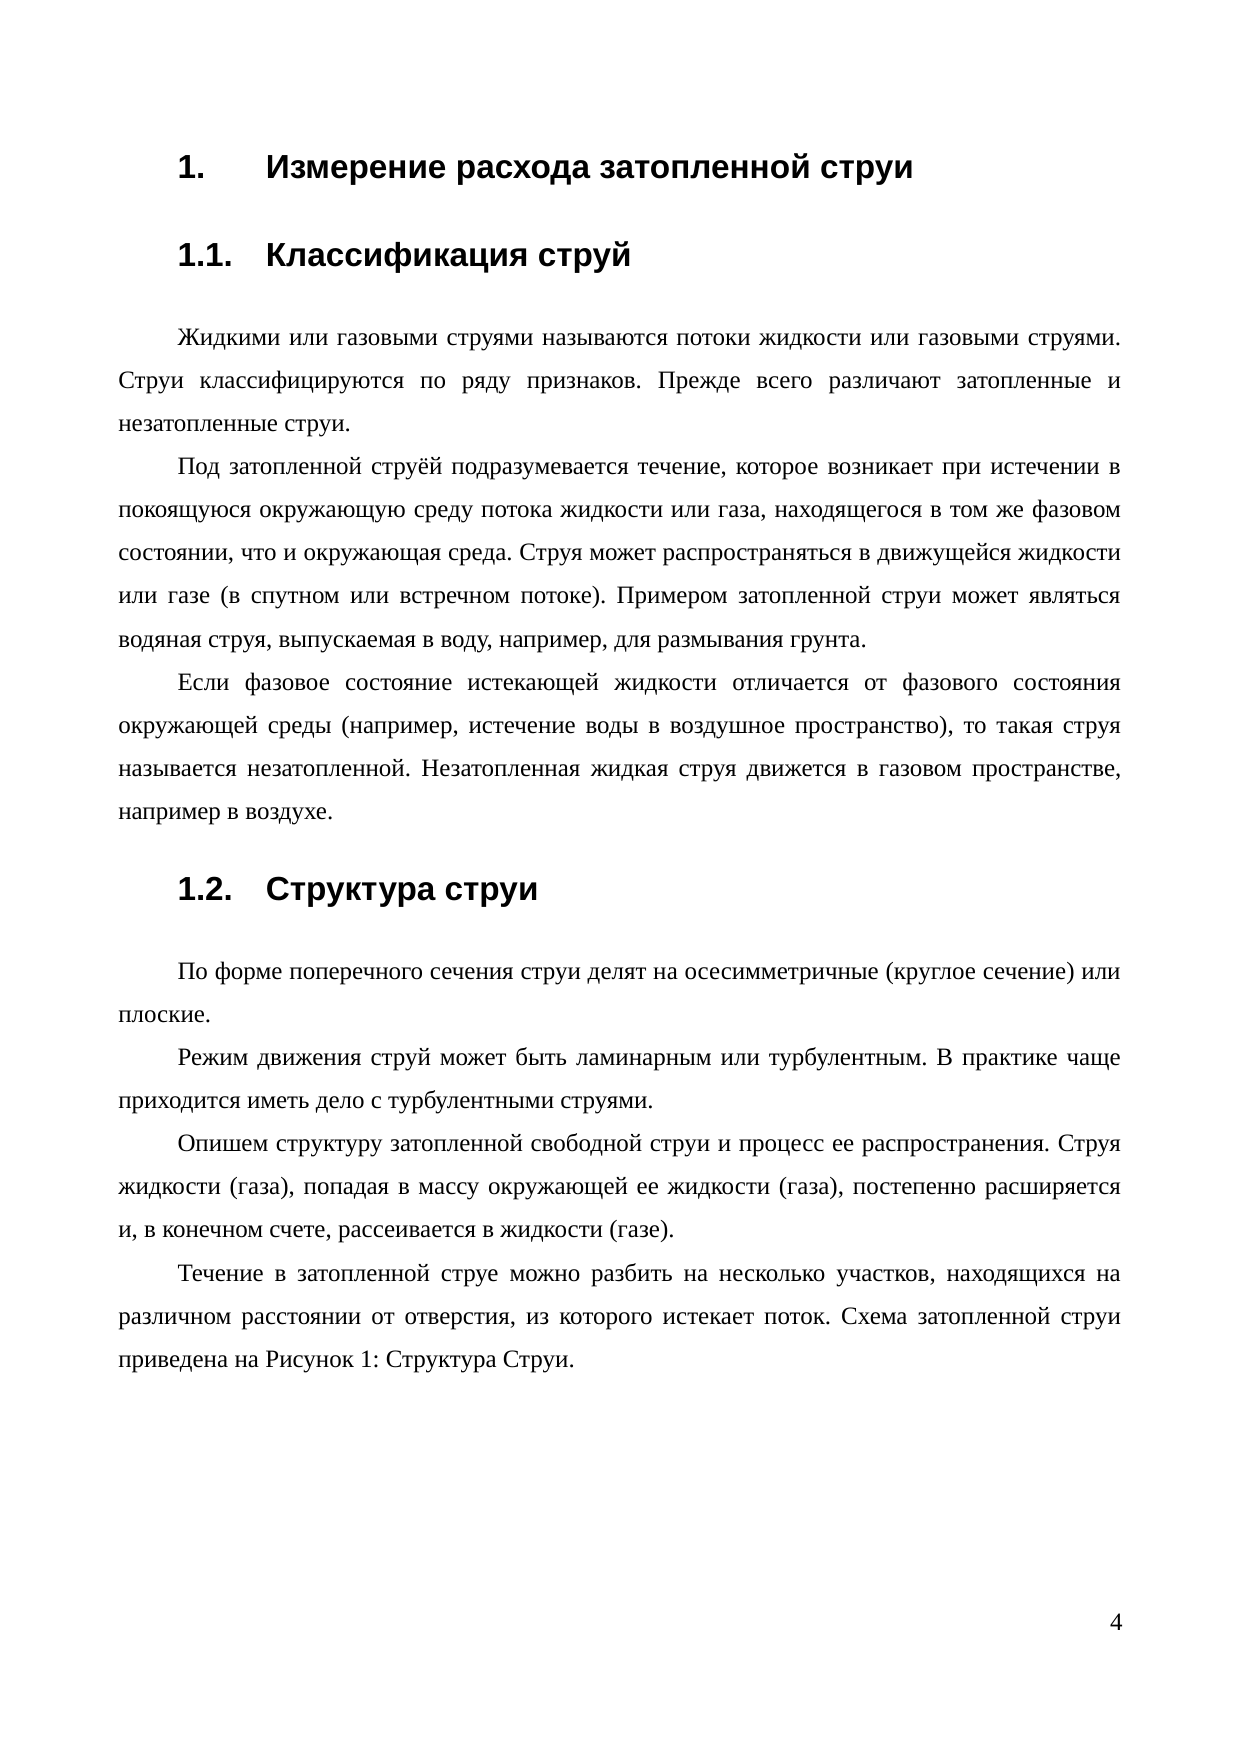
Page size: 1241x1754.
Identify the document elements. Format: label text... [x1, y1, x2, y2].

text Режим движения струй может быть ламинарным или турбулентным. В практике чаще приходится иметь дело с турбулентными струями. [118, 1042, 1122, 1114]
text Опишем структуру затопленной свободной струи и процесс ее распространения. Струя жидкости (газа), попадая в массу окружающей ее жидкости (газа), постепенно расширяется и, в конечном счете, рассеивается в жидкости (газе). [118, 1128, 1122, 1243]
subtitle Структура струи [118, 869, 1122, 907]
text Под затопленной струёй подразумевается течение, которое возникает при истечении в покоящуюся окружающую среду потока жидкости или газа, находящегося в том же фазовом состоянии, что и окружающая среда. Струя может распространяться в движущейся жидкости или газе (в спутном или встречном потоке). Примером затопленной струи может являться водяная струя, выпускаемая в воду, например, для размывания грунта. [118, 451, 1122, 652]
text Жидкими или газовыми струями называются потоки жидкости или газовыми струями. Струи классифицируются по ряду признаков. Прежде всего различают затопленные и незатопленные струи. [118, 322, 1122, 437]
text По форме поперечного сечения струи делят на осесимметричные (круглое сечение) или плоские. [118, 956, 1122, 1028]
subtitle Классификация струй [118, 235, 1122, 273]
subtitle Измерение расхода затопленной струи [118, 148, 1122, 186]
text Если фазовое состояние истекающей жидкости отличается от фазового состояния окружающей среды (например, истечение воды в воздушное пространство), то такая струя называется незатопленной. Незатопленная жидкая струя движется в газовом пространстве, например в воздухе. [118, 667, 1122, 825]
text Течение в затопленной струе можно разбить на несколько участков, находящихся на различном расстоянии от отверстия, из которого истекает поток. Схема затопленной струи приведена на Рисунок 1: Структура Струи. [118, 1258, 1122, 1373]
